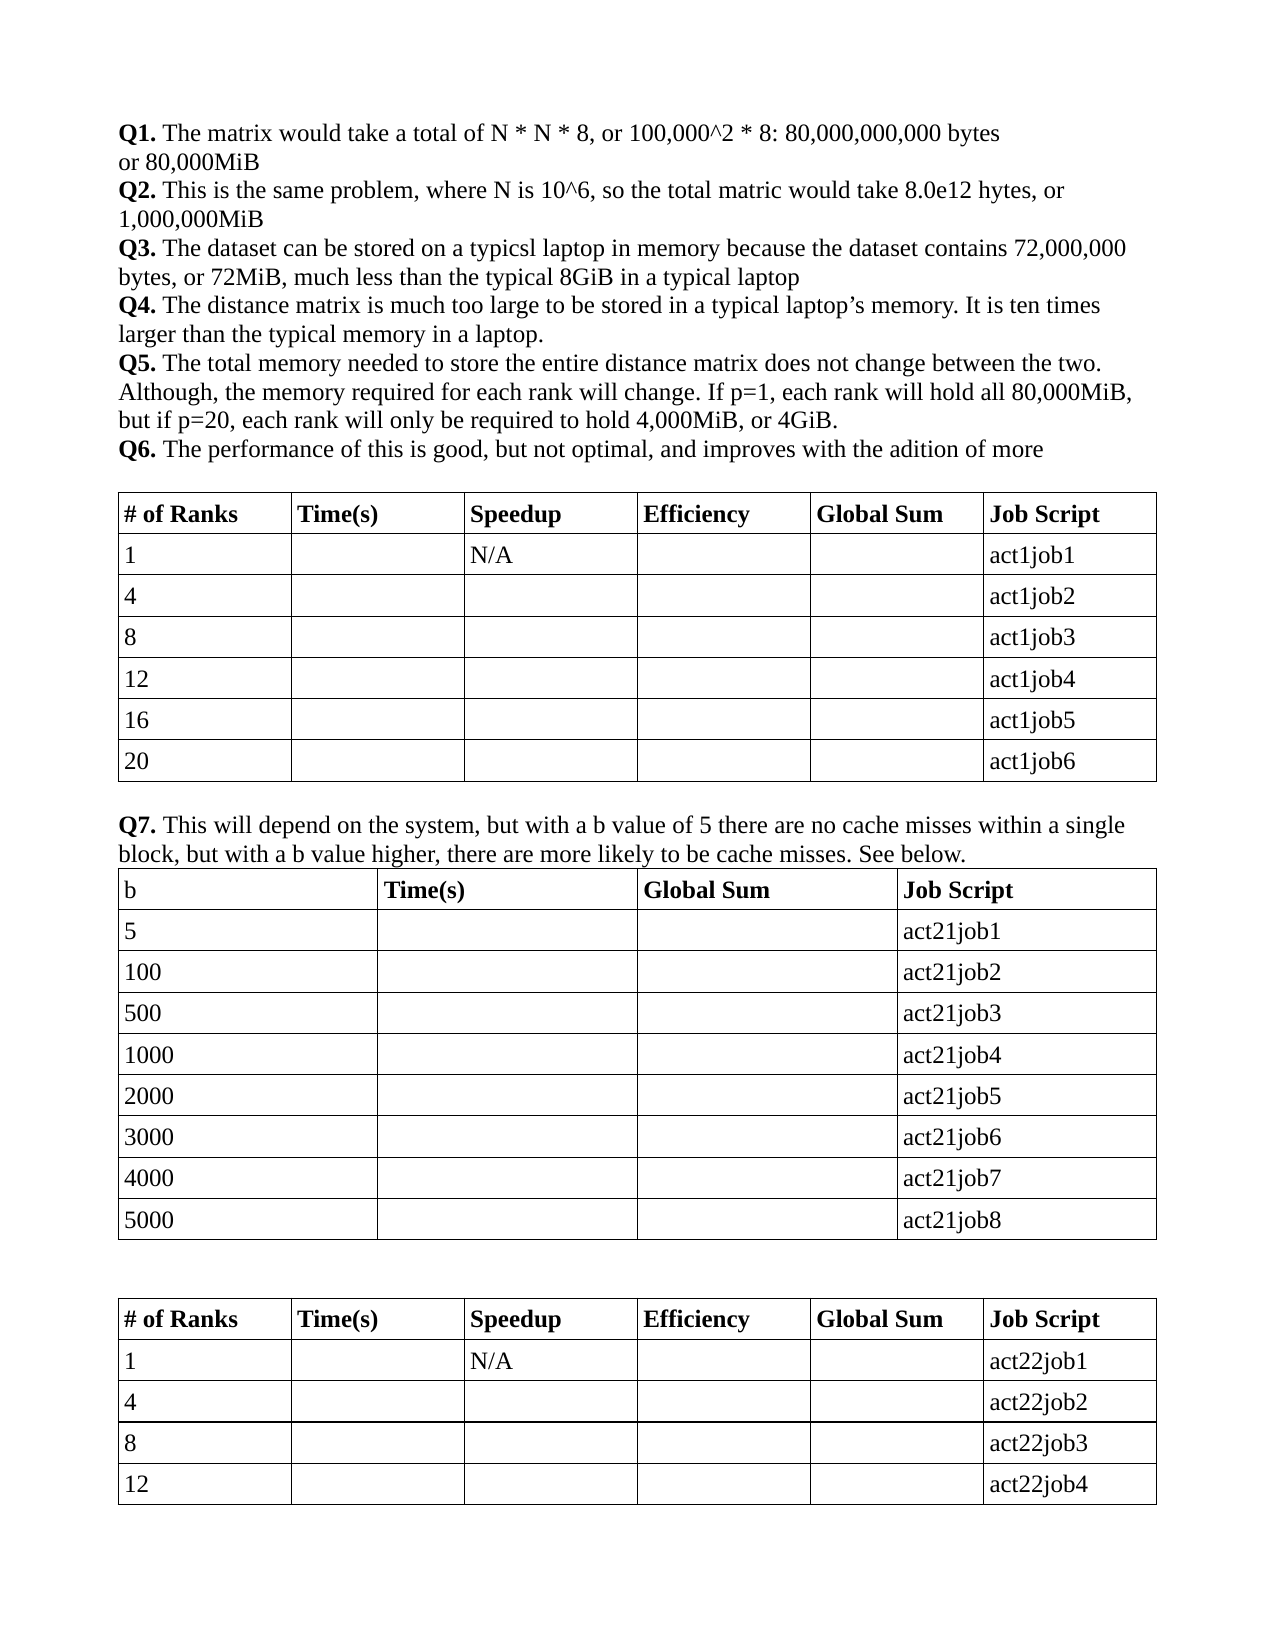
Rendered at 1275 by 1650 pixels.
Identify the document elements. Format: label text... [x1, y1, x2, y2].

table_cell 16 [119, 699, 291, 739]
table_cell [292, 1423, 464, 1463]
text Q5. The total memory needed to store the entire distance matrix does not change between the two. Although, the memory required for each rank will change. If p=1, each rank will hold all 80,000MiB, but if p=20, each rank will only be required to hold 4,000MiB, or 4GiB. [118, 348, 1157, 434]
table_cell [465, 575, 637, 616]
table_cell [378, 1034, 637, 1074]
table_cell [292, 658, 464, 698]
table_cell 8 [119, 1423, 291, 1463]
table_cell [638, 1116, 897, 1157]
table_cell act1job5 [984, 699, 1156, 739]
table_cell [292, 1464, 464, 1504]
table_header Job Script [984, 493, 1156, 533]
table_header # of Ranks [119, 493, 291, 533]
table_cell [638, 617, 810, 657]
table_cell [811, 617, 983, 657]
table_header Global Sum [811, 1299, 983, 1339]
table_cell act22job2 [984, 1381, 1156, 1421]
table_cell act21job3 [898, 993, 1156, 1033]
table_cell [465, 740, 637, 781]
table_cell [638, 1158, 897, 1198]
table_cell [638, 740, 810, 781]
table_cell [811, 740, 983, 781]
table_cell [811, 1381, 983, 1421]
text 1,000,000MiB [118, 204, 1157, 233]
table_cell [378, 1158, 637, 1198]
table_cell [811, 658, 983, 698]
table_cell act1job3 [984, 617, 1156, 657]
table_cell act21job8 [898, 1199, 1156, 1239]
table_header Global Sum [638, 869, 897, 909]
table_cell act21job2 [898, 951, 1156, 992]
table_header Time(s) [378, 869, 637, 909]
table_cell [465, 617, 637, 657]
table_cell [378, 1199, 637, 1239]
table_cell N/A [465, 1340, 637, 1380]
table_cell [378, 1116, 637, 1157]
table_cell [638, 993, 897, 1033]
table_cell [292, 1340, 464, 1380]
table_header Efficiency [638, 1299, 810, 1339]
table_cell [378, 951, 637, 992]
table_cell act1job2 [984, 575, 1156, 616]
table_cell 100 [119, 951, 377, 992]
table_cell act22job4 [984, 1464, 1156, 1504]
table_cell 5000 [119, 1199, 377, 1239]
text Q1. The matrix would take a total of N * N * 8, or 100,000^2 * 8: 80,000,000,000 bytes [118, 118, 1157, 147]
table_cell [811, 1423, 983, 1463]
table_cell 20 [119, 740, 291, 781]
table_cell [811, 1464, 983, 1504]
table_cell 4000 [119, 1158, 377, 1198]
table_cell act21job6 [898, 1116, 1156, 1157]
table_cell [638, 1340, 810, 1380]
table_cell act1job1 [984, 534, 1156, 574]
table_header Time(s) [292, 1299, 464, 1339]
table_cell 1 [119, 1340, 291, 1380]
table_header # of Ranks [119, 1299, 291, 1339]
table_cell [638, 575, 810, 616]
table_cell 12 [119, 658, 291, 698]
text Q7. This will depend on the system, but with a b value of 5 there are no cache misses within a single block, but with a b value higher, there are more likely to be cache misses. See below. [118, 810, 1157, 868]
table_cell [292, 699, 464, 739]
table_cell [638, 699, 810, 739]
table_cell [292, 1381, 464, 1421]
table_cell [638, 1423, 810, 1463]
table_cell 4 [119, 575, 291, 616]
table_cell [465, 1423, 637, 1463]
table_cell [465, 699, 637, 739]
table_cell act1job4 [984, 658, 1156, 698]
table_cell [638, 1034, 897, 1074]
table_cell 1000 [119, 1034, 377, 1074]
table_header Efficiency [638, 493, 810, 533]
table_cell [292, 617, 464, 657]
table_cell [638, 910, 897, 950]
text Q6. The performance of this is good, but not optimal, and improves with the adition of more [118, 434, 1157, 463]
table_cell [638, 951, 897, 992]
table_cell act21job5 [898, 1075, 1156, 1115]
text Q2. This is the same problem, where N is 10^6, so the total matric would take 8.0e12 hytes, or [118, 176, 1157, 204]
table_header Time(s) [292, 493, 464, 533]
table_cell [638, 658, 810, 698]
table_cell [638, 1199, 897, 1239]
table_cell 500 [119, 993, 377, 1033]
table_header Global Sum [811, 493, 983, 533]
table_cell 5 [119, 910, 377, 950]
table_cell 8 [119, 617, 291, 657]
table_cell 1 [119, 534, 291, 574]
table_cell [638, 1464, 810, 1504]
table_cell [378, 1075, 637, 1115]
table_cell [292, 740, 464, 781]
table_cell 4 [119, 1381, 291, 1421]
table_header Speedup [465, 493, 637, 533]
table_cell [465, 1381, 637, 1421]
table_cell [638, 1075, 897, 1115]
table_header b [119, 869, 377, 909]
table_cell [638, 534, 810, 574]
table_cell act21job1 [898, 910, 1156, 950]
table_cell [811, 575, 983, 616]
table_cell 2000 [119, 1075, 377, 1115]
table_cell act1job6 [984, 740, 1156, 781]
table_cell [378, 910, 637, 950]
table_cell [465, 658, 637, 698]
table_cell act21job4 [898, 1034, 1156, 1074]
text Q4. The distance matrix is much too large to be stored in a typical laptop’s memory. It is ten times larger than the typical memory in a laptop. [118, 291, 1157, 348]
table_cell [292, 534, 464, 574]
table_cell [292, 575, 464, 616]
table_cell N/A [465, 534, 637, 574]
table_cell 12 [119, 1464, 291, 1504]
table_cell [638, 1381, 810, 1421]
table_cell act22job1 [984, 1340, 1156, 1380]
table_cell [811, 1340, 983, 1380]
table_cell [378, 993, 637, 1033]
table_cell [811, 699, 983, 739]
table_cell act21job7 [898, 1158, 1156, 1198]
table_cell [811, 534, 983, 574]
text Q3. The dataset can be stored on a typicsl laptop in memory because the dataset contains 72,000,000 bytes, or 72MiB, much less than the typical 8GiB in a typical laptop [118, 233, 1157, 291]
table_cell 3000 [119, 1116, 377, 1157]
table_cell [465, 1464, 637, 1504]
text or 80,000MiB [118, 147, 1157, 176]
table_cell act22job3 [984, 1423, 1156, 1463]
table_header Job Script [984, 1299, 1156, 1339]
table_header Job Script [898, 869, 1156, 909]
table_header Speedup [465, 1299, 637, 1339]
